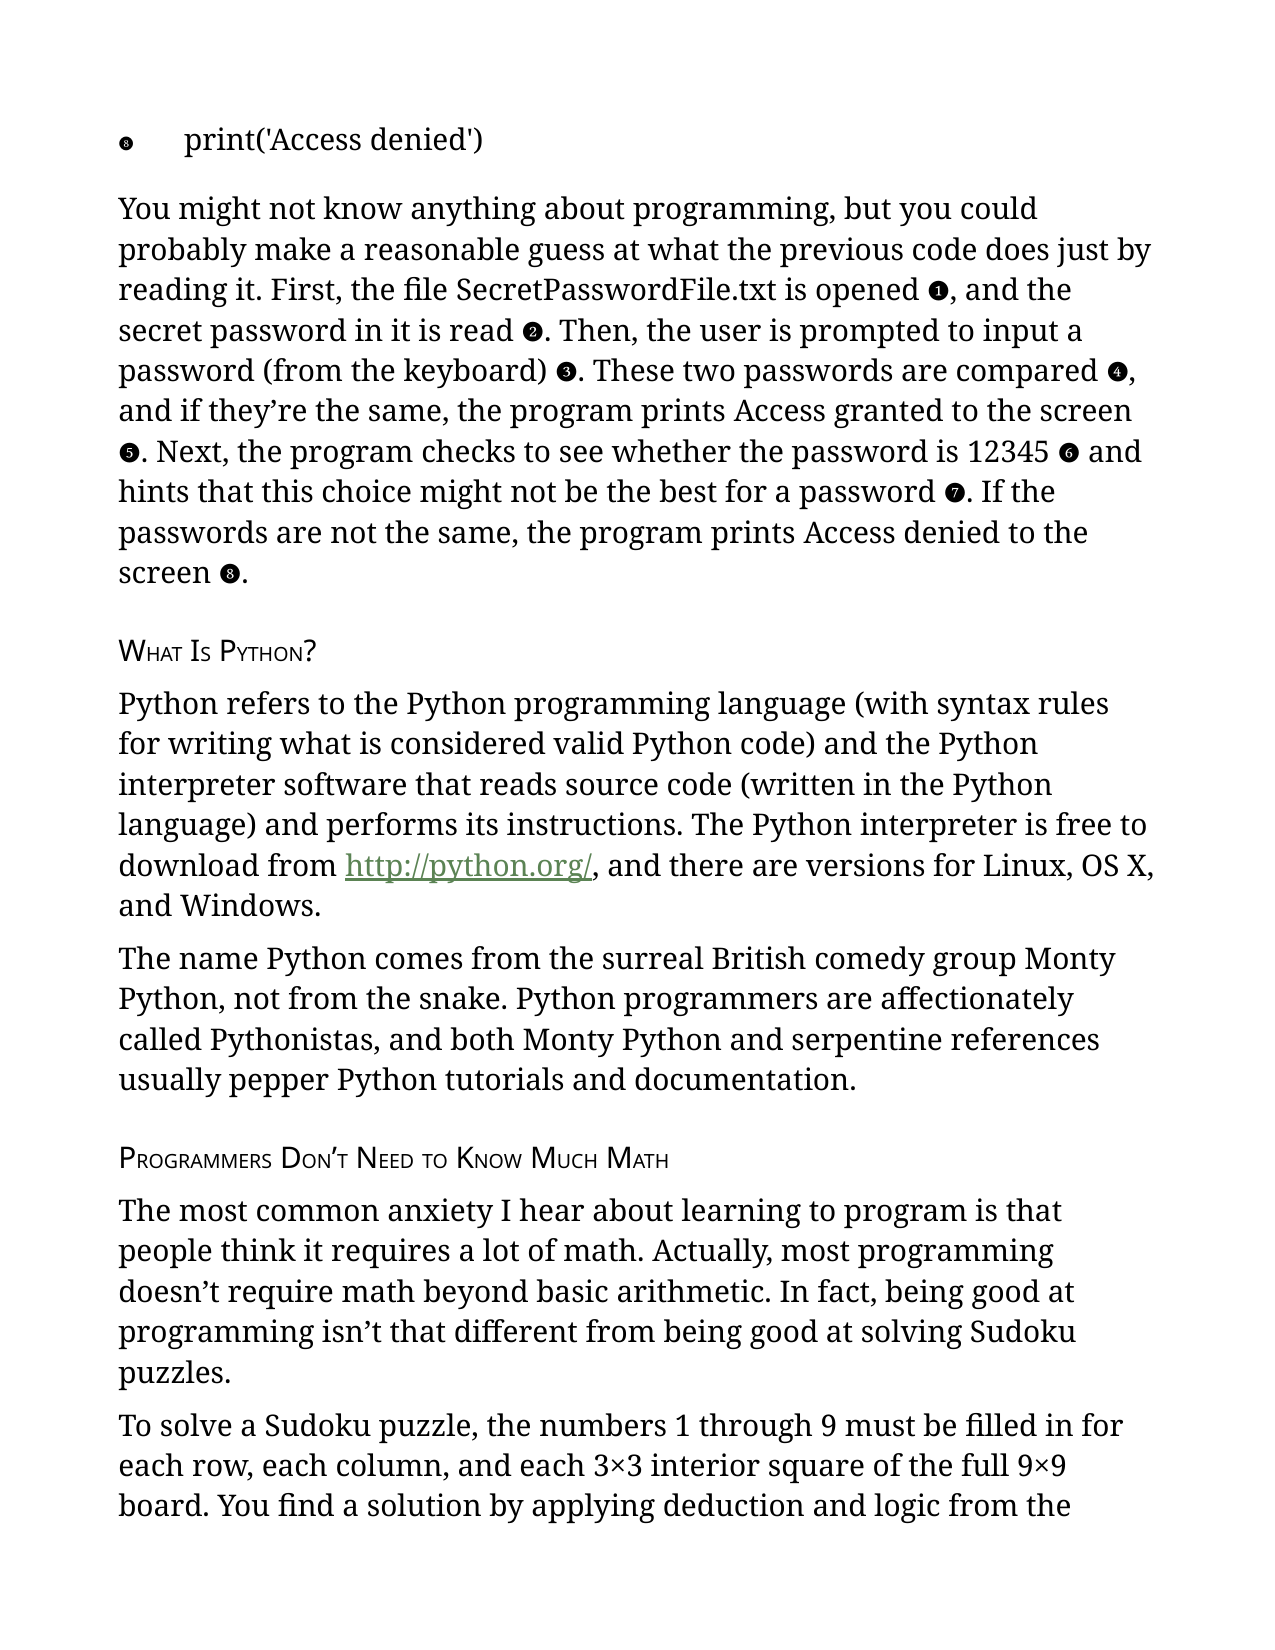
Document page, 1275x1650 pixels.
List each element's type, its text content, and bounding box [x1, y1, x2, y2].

text The name Python comes from the surreal British comedy group Monty Python, not from the snake. Python programmers are affectionately called Pythonistas, and both Monty Python and serpentine references usually pepper Python tutorials and documentation. [118, 938, 1157, 1099]
text To solve a Sudoku puzzle, the numbers 1 through 9 must be filled in for each row, each column, and each 3×3 interior square of the full 9×9 board. You find a solution by applying deduction and logic from the [118, 1404, 1157, 1526]
text You might not know anything about programming, but you could probably make a reasonable guess at what the previous code does just by reading it. First, the file SecretPasswordFile.txt is opened ❶, and the secret password in it is read ❷. Then, the user is prompted to input a password (from the keyboard) ❸. These two passwords are compared ❹, and if they’re the same, the program prints Access granted to the screen ❺. Next, the program checks to see whether the password is 12345 ❻ and hints that this choice might not be the best for a password ❼. If the passwords are not the same, the program prints Access denied to the screen ❽. [118, 188, 1157, 592]
text ❽ print('Access denied') [118, 118, 1157, 158]
subtitle Programmers Don’t Need to Know Much Math [118, 1137, 1157, 1177]
subtitle What Is Python? [118, 630, 1157, 670]
text Python refers to the Python programming language (with syntax rules for writing what is considered valid Python code) and the Python interpreter software that reads source code (written in the Python language) and performs its instructions. The Python interpreter is free to download from http://python.org/, and there are versions for Linux, OS X, and Windows. [118, 683, 1157, 925]
text The most common anxiety I hear about learning to program is that people think it requires a lot of math. Actually, most programming doesn’t require math beyond basic arithmetic. In fact, being good at programming isn’t that different from being good at solving Sudoku puzzles. [118, 1190, 1157, 1392]
